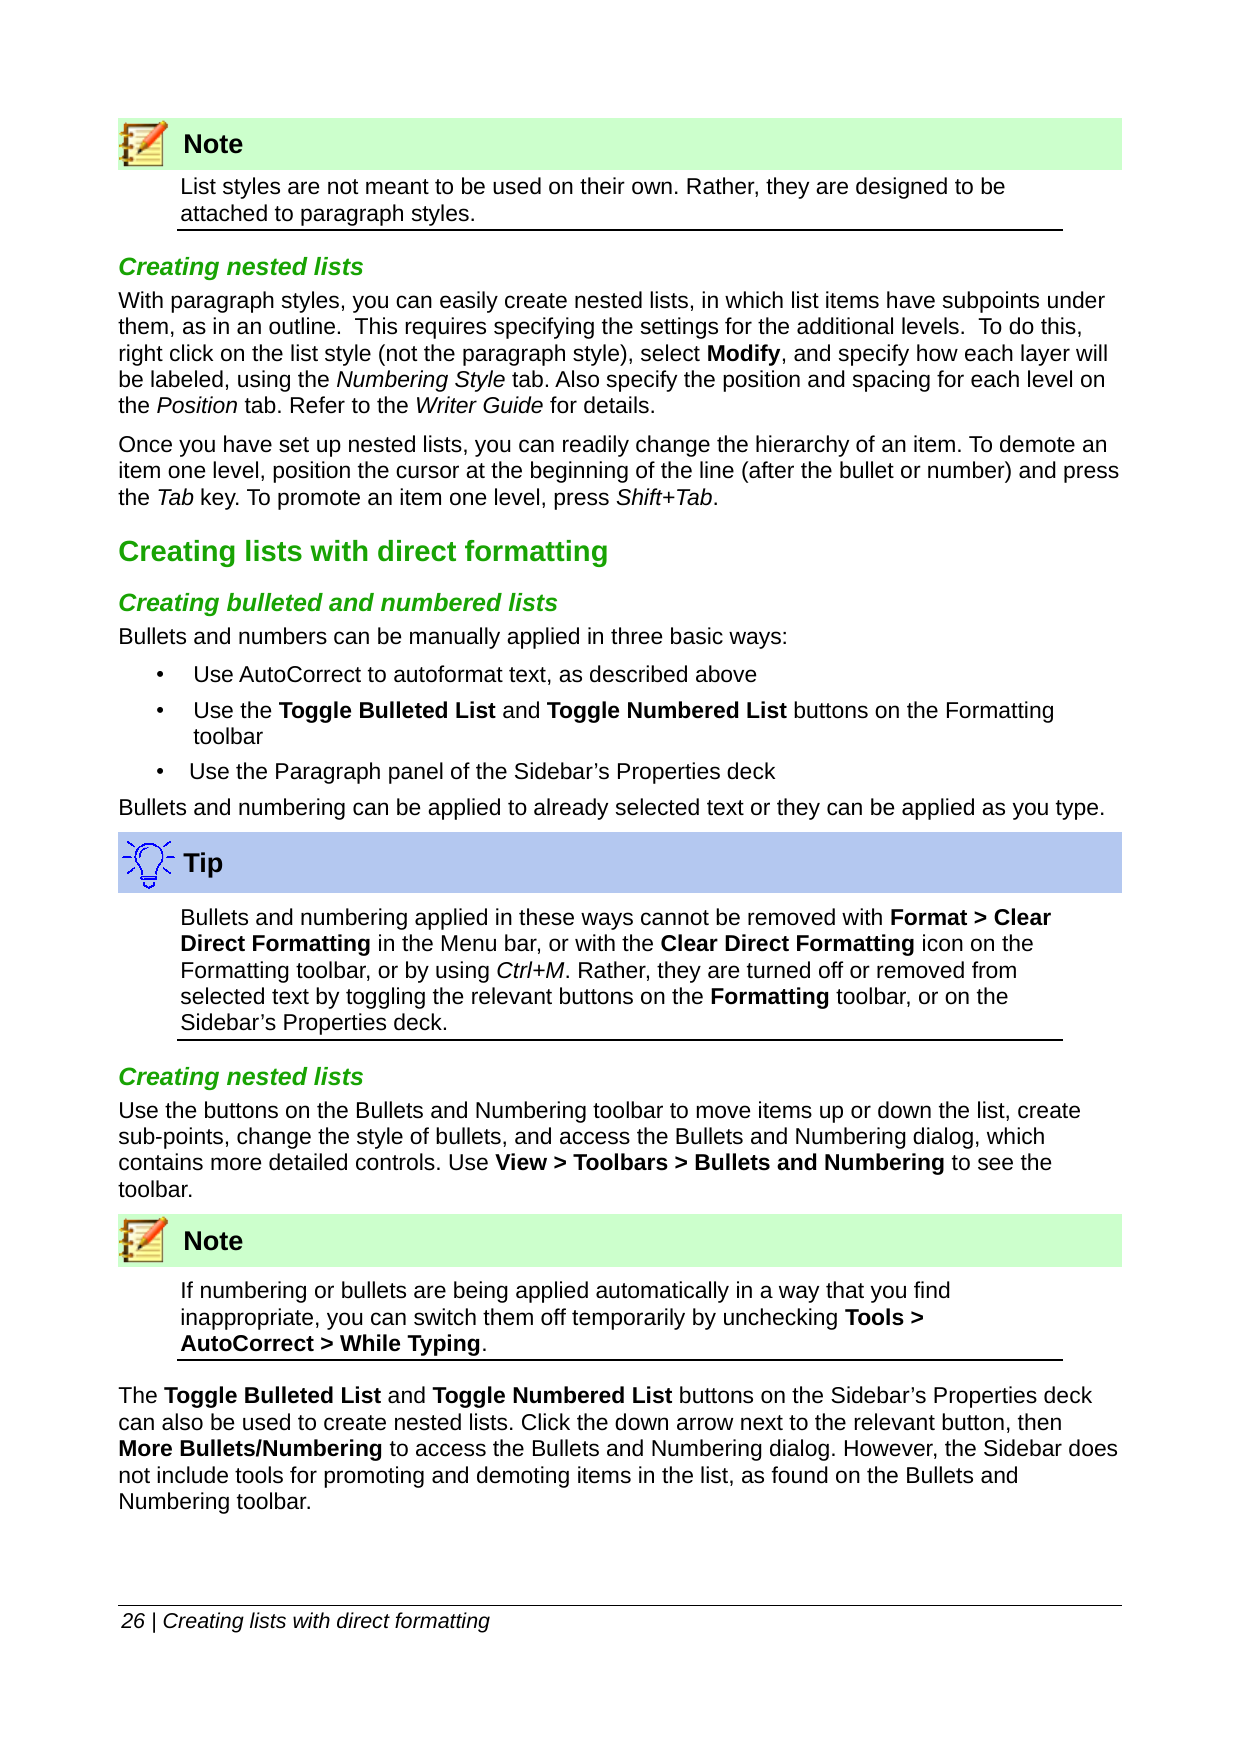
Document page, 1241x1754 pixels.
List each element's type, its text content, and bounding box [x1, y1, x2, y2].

text If numbering or bullets are being applied automatically in a way that you find inappropriate, you can switch them off temporarily by unchecking Tools > AutoCorrect > While Typing. [177, 1274, 1063, 1359]
text The Toggle Bulleted List and Toggle Numbered List buttons on the Sidebar’s Properties deck can also be used to create nested lists. Click the down arrow next to the relevant button, then More Bullets/Numbering to access the Bullets and Numbering dialog. However, the Sidebar does not include tools for promoting and demoting items in the list, as found on the Bullets and Numbering toolbar. [118, 1382, 1122, 1514]
text List styles are not meant to be used on their own. Rather, they are designed to be attached to paragraph styles. [177, 170, 1063, 229]
picture [119, 119, 170, 170]
subtitle Note [118, 1214, 1122, 1267]
text With paragraph styles, you can easily create nested lists, in which list items have subpoints under them, as in an outline. This requires specifying the settings for the additional levels. To do this, right click on the list style (not the paragraph style), select Modify, and specify how each layer will be labeled, using the Numbering Style tab. Also specify the position and spacing for each level on the Position tab. Refer to the Writer Guide for details. [118, 287, 1122, 418]
picture [119, 1215, 170, 1266]
subtitle Creating nested lists [118, 1062, 1122, 1091]
text Use the buttons on the Bullets and Numbering toolbar to move items up or down the list, create sub-points, change the style of bullets, and access the Bullets and Numbering dialog, which contains more detailed controls. Use View > Toolbars > Bullets and Numbering to see the toolbar. [118, 1097, 1122, 1202]
subtitle Creating nested lists [118, 252, 1122, 281]
subtitle Note [118, 118, 1122, 170]
list Use AutoCorrect to autoformat text, as described above [156, 661, 1122, 688]
subtitle Tip [118, 832, 1122, 893]
text Bullets and numbering applied in these ways cannot be removed with Format > Clear Direct Formatting in the Menu bar, or with the Clear Direct Formatting icon on the Formatting toolbar, or by using Ctrl+M. Rather, they are turned off or removed from selected text by toggling the relevant buttons on the Formatting toolbar, or on the Sidebar’s Properties deck. [177, 901, 1063, 1039]
list Use the Toggle Bulleted List and Toggle Numbered List buttons on the Formatting toolbar [156, 697, 1122, 749]
list Use the Paragraph panel of the Sidebar’s Properties deck [156, 758, 1122, 784]
text Bullets and numbers can be manually applied in three basic ways: [118, 623, 1122, 649]
text Bullets and numbering can be applied to already selected text or they can be applied as you type. [118, 793, 1122, 820]
subtitle Creating bulleted and numbered lists [118, 588, 1122, 617]
subtitle Creating lists with direct formatting [118, 534, 1122, 567]
picture [119, 833, 179, 893]
text Once you have set up nested lists, you can readily change the hierarchy of an item. To demote an item one level, position the cursor at the beginning of the line (after the bullet or number) and press the Tab key. To promote an item one level, press Shift+Tab. [118, 431, 1122, 510]
